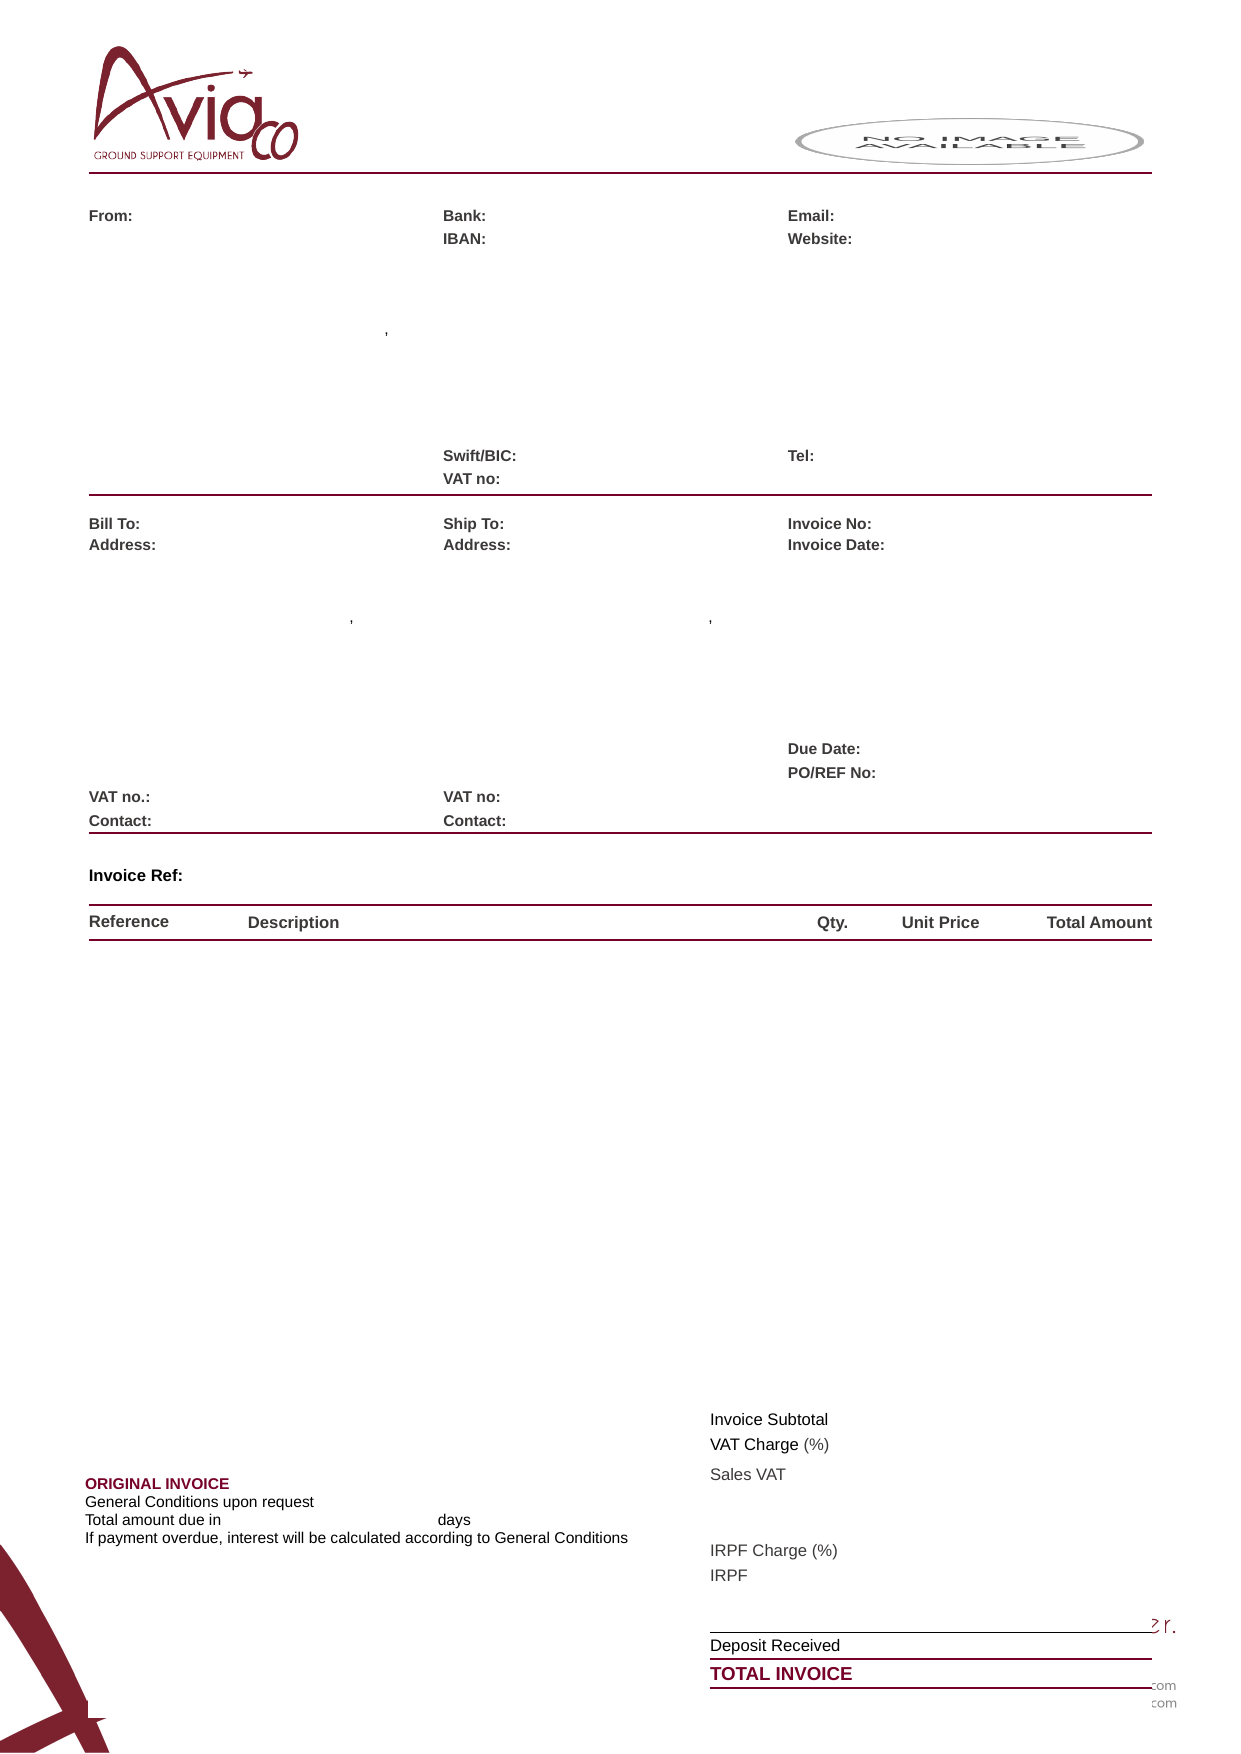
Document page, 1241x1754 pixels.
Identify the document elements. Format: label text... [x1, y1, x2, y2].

table_cell [180, 470, 443, 493]
table_cell [906, 1588, 1152, 1632]
table_cell <@end> [710, 1588, 906, 1632]
table_cell <@for line BillTo.Address> <$line> <@end> <@if BillTo.PrintPostalCode> <$BillTo.PostalCode>, <$BillTo.City> <@end> <@if BillTo.PrintCity> <$BillTo.City> <@end> <$BillTo.Country> [182, 533, 443, 737]
table_cell <$BilledFrom.Website> [891, 230, 1152, 446]
table_cell <$Invoice.Deposit> [906, 1633, 1152, 1657]
table_cell <$ShipTo.TaxId> [538, 785, 788, 808]
table_cell If payment overdue, interest will be calculated according to General Conditions [89, 1529, 675, 1549]
table_header Bill To: [89, 515, 182, 533]
table_header <$BilledFrom.Email> [891, 206, 1152, 230]
table_cell <@for item InvoiceItems> [89, 941, 248, 979]
table_cell [758, 941, 848, 979]
table_cell Contact: [443, 809, 537, 832]
table_cell [788, 809, 891, 832]
table_cell <$BilledFrom.Telephone> [891, 446, 1152, 470]
table_cell <@for line ShipTo.Address> <$line> <@end> <@if ShipTo.PrintPostalCode> <$ShipTo.PostalCode>, <$ShipTo.City> <@end> <@if ShipTo.PrintCity> <$ShipTo.City> <@end> <$ShipTo.Country> [538, 533, 788, 737]
table_cell VAT no: [443, 785, 537, 808]
table_header <$ShipTo.Name> [538, 515, 788, 533]
table_header Unit Price [848, 906, 979, 939]
table_cell <$Invoice.IrpfRate> [906, 1538, 1152, 1563]
table_header Total Amount [979, 906, 1152, 939]
table_cell <$item.Price> [848, 980, 979, 1097]
table_cell PO/REF No: [788, 761, 891, 784]
table_cell [443, 737, 537, 761]
table_cell [89, 1549, 675, 1584]
table_cell [182, 737, 443, 761]
table_header [675, 1406, 1152, 1689]
table_header Description [248, 906, 757, 939]
table_header Reference [89, 906, 248, 939]
table_cell [891, 470, 1152, 493]
table_cell [788, 785, 891, 808]
table_cell <$term.Name> [89, 1136, 248, 1155]
picture [88, 42, 304, 166]
table_header [89, 1406, 675, 1472]
table_cell <$item.Amount> [979, 980, 1152, 1097]
table_cell Tel: [788, 446, 891, 470]
table_cell IRPF [710, 1563, 906, 1588]
table_cell [89, 470, 180, 493]
table_cell <@end> [89, 1155, 1152, 1174]
table_cell IBAN: [443, 230, 540, 446]
table_header Email: [788, 206, 891, 230]
table_cell [89, 230, 180, 446]
table_cell <@for line BilledFrom.Address> <$line> <@end> <@if BilledFrom.PrintPostalCode> <$BilledFrom.PostalCode>, <$BilledFrom.City> <@end> <@if BilledFrom.PrintCity> <$BilledFrom.City> <@end> <$BilledFrom.Country> [180, 230, 443, 446]
table_header [89, 1584, 675, 1689]
table_cell [538, 737, 788, 761]
table_header Bank: [443, 206, 540, 230]
table_cell <$Invoice.TotalToPay> [906, 1660, 1152, 1687]
table_cell Address: [89, 533, 182, 737]
table_cell [848, 941, 979, 979]
table_cell [182, 761, 443, 784]
table_cell <$Invoice.CustomerReference> [891, 761, 1152, 784]
table_cell Sales VAT [710, 1457, 906, 1493]
table_cell Swift/BIC: [443, 446, 540, 470]
table_cell [906, 1493, 1152, 1538]
table_header <$BilledFrom.Bank> [540, 206, 788, 230]
table_cell Invoice Date: [788, 533, 891, 737]
table_cell <@for desc item.Description> <$desc> <@end> <@for comment item.Comment> <$comment> <@end> [248, 980, 757, 1097]
table_cell Address: [443, 533, 537, 737]
table_cell <$item.Quantity> [758, 980, 848, 1097]
table_cell [979, 941, 1152, 979]
table_cell <@IF Invoice.PrintIrpf> [710, 1493, 906, 1538]
picture [0, 1516, 1241, 1754]
table_cell [891, 785, 1152, 808]
table_cell Total amount due in <$Invoice.PaymentNetDays> days [89, 1511, 675, 1529]
table_header <$Invoice.TotalExVat> [906, 1406, 1152, 1432]
table_header Ship To: [443, 515, 537, 533]
table_cell [788, 470, 891, 493]
table_cell <$term.Value> [248, 1136, 1152, 1155]
table_cell <@end> [89, 1098, 1152, 1117]
text <@for item WorkTasks> [88, 1212, 1152, 1230]
table_cell Due Date: [788, 737, 891, 761]
table_header From: [89, 206, 180, 230]
table_cell <$Invoice.totalIrpf> [906, 1563, 1152, 1588]
picture [786, 117, 1153, 166]
table_cell Deposit Received [710, 1633, 906, 1657]
table_cell <$BilledFrom.Swift> [540, 446, 788, 470]
table_cell <$BillTo.TaxId> [182, 785, 443, 808]
table_cell General Conditions upon request <$BilledFrom.Name> [89, 1493, 675, 1511]
table_cell [180, 446, 443, 470]
table_header ORIGINAL INVOICE [89, 1475, 675, 1493]
table_cell VAT no: [443, 470, 540, 493]
table_header <$BilledFrom.Name> [180, 206, 443, 230]
table_cell <$Invoice.VatClause> [89, 1174, 1152, 1193]
table_cell <$Invoice.VatRate> [906, 1432, 1152, 1457]
text Invoice Ref: <$Invoice.Description> [88, 865, 1176, 884]
table_cell VAT Charge (%) [710, 1432, 906, 1457]
table_cell [891, 809, 1152, 832]
table_cell <$BilledFrom.IBAN> [540, 230, 788, 446]
table_cell Website: [788, 230, 891, 446]
table_cell <$Invoice.TotalVat> [906, 1457, 1152, 1493]
table_cell VAT no.: [89, 785, 182, 808]
table_cell TOTAL INVOICE [710, 1660, 906, 1687]
table_header Invoice No: [788, 515, 891, 533]
table_cell <$BillTo.Contact> [182, 809, 443, 832]
table_cell [89, 737, 182, 761]
table_cell <$ShipTo.Contact> [538, 809, 788, 832]
table_cell [248, 941, 757, 979]
table_cell <$item.Reference> [89, 980, 248, 1097]
table_header Invoice Subtotal [710, 1406, 906, 1432]
table_cell Contact: [89, 809, 182, 832]
table_header <$BillTo.Name> [182, 515, 443, 533]
table_cell IRPF Charge (%) [710, 1538, 906, 1563]
table_cell [443, 761, 537, 784]
table_cell [538, 761, 788, 784]
table_cell <@for term SalesTerms> [89, 1117, 1152, 1136]
table_cell [89, 446, 180, 470]
table_cell <$Invoice.DueDate> [891, 737, 1152, 761]
table_header <$Invoice.Number> [891, 515, 1152, 533]
table_cell <$Invoice.Date> [891, 533, 1152, 737]
table_cell [89, 761, 182, 784]
table_cell <$BilledFrom.TaxId> [540, 470, 788, 493]
table_header Qty. [758, 906, 848, 939]
